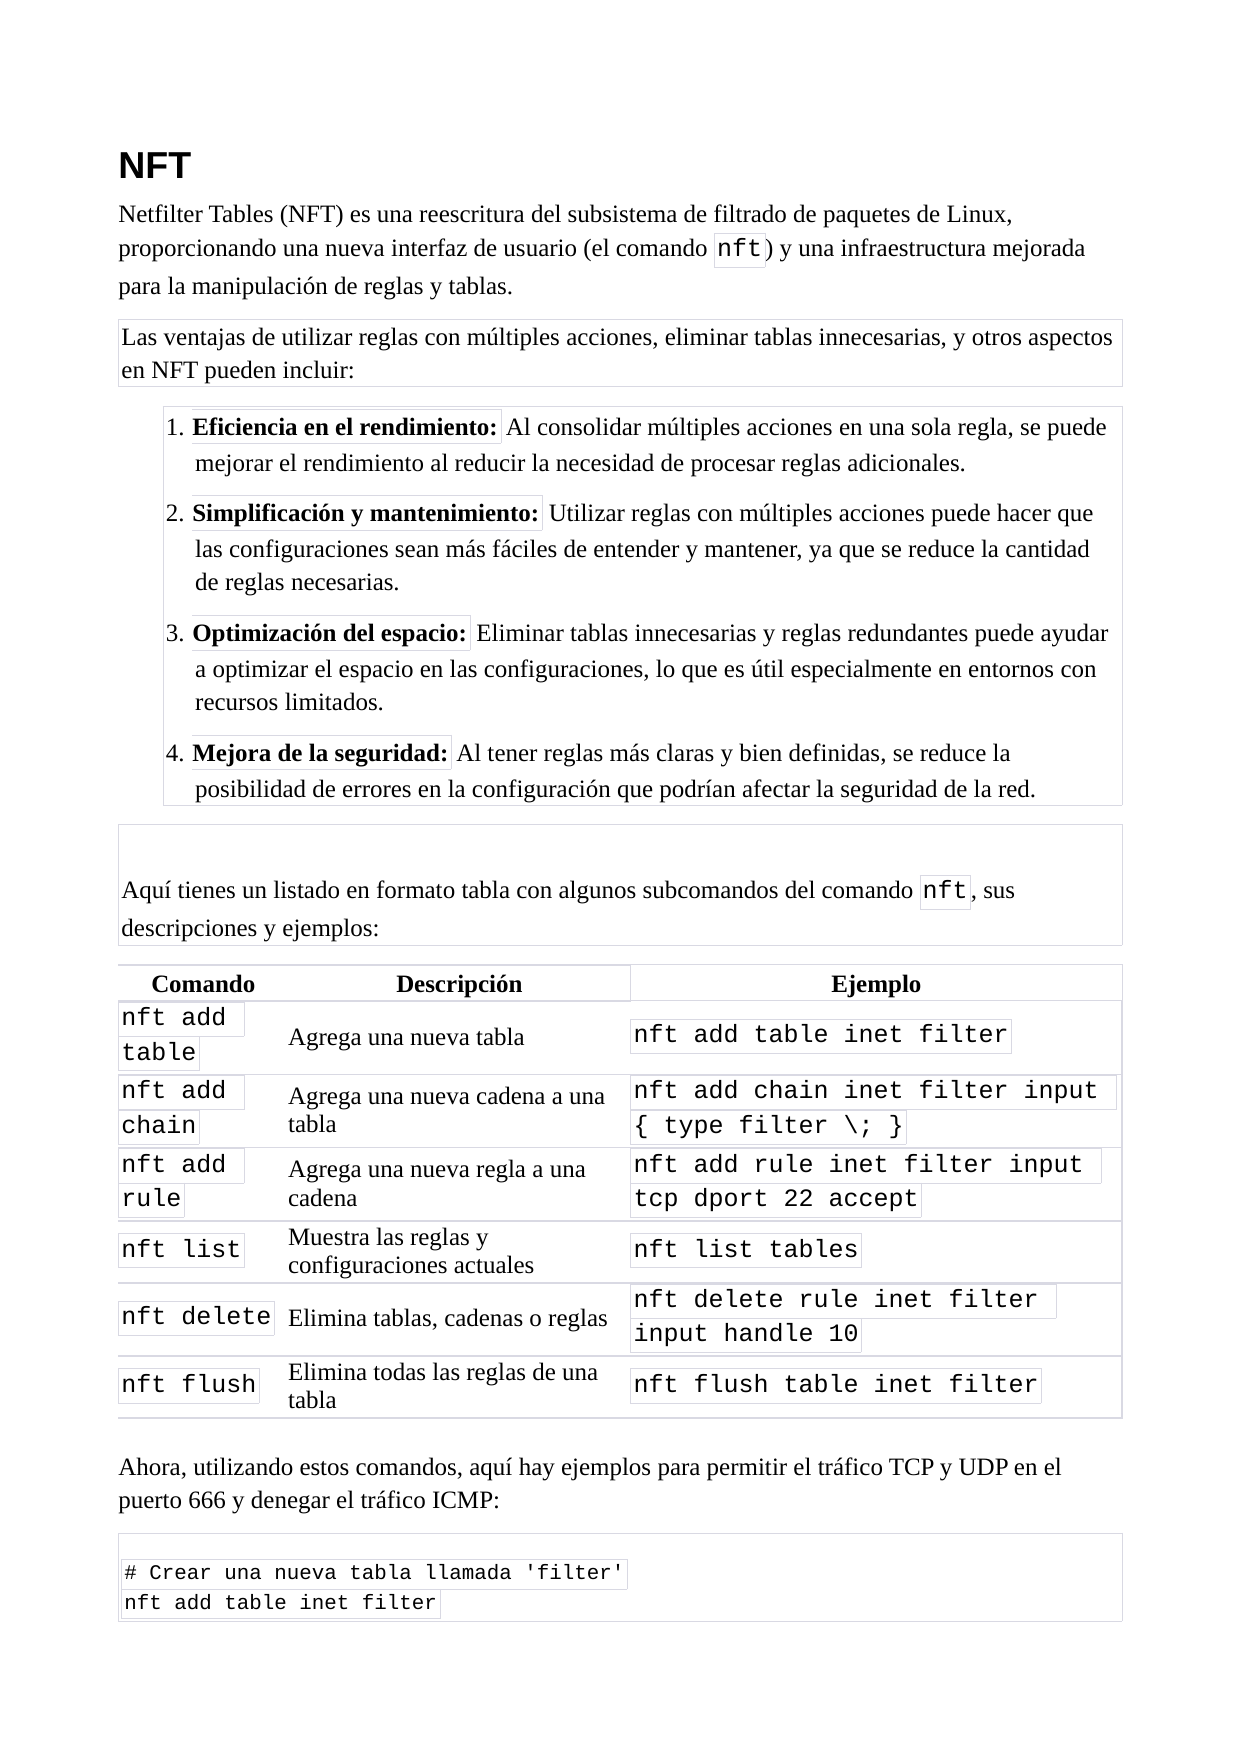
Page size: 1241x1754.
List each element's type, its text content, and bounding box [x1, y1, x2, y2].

subtitle NFT [118, 143, 1122, 186]
table_cell nft add table inet filter [630, 1001, 1121, 1073]
list Mejora de la seguridad: Al tener reglas más claras y bien definidas, se reduce la posibilidad de errores en la configuración que podrían afectar la seguridad de la red. [164, 732, 1122, 805]
list Eficiencia en el rendimiento: Al consolidar múltiples acciones en una sola regla, se puede mejorar el rendimiento al reducir la necesidad de procesar reglas adicionales. [164, 407, 1122, 476]
table_cell nft add table [118, 1002, 288, 1073]
table_cell nft add rule [118, 1148, 288, 1220]
table_cell Agrega una nueva regla a una cadena [288, 1148, 630, 1220]
table_cell nft flush [118, 1357, 288, 1417]
text Netfilter Tables (NFT) es una reescritura del subsistema de filtrado de paquetes de Linux, proporcionando una nueva interfaz de usuario (el comando nft) y una infraestructura mejorada para la manipulación de reglas y tablas. [118, 199, 1122, 300]
text Aquí tienes un listado en formato tabla con algunos subcomandos del comando nft, sus descripciones y ejemplos: [119, 872, 1122, 945]
table_cell Muestra las reglas y configuraciones actuales [288, 1222, 630, 1282]
table_cell nft flush table inet filter [630, 1357, 1121, 1417]
table_header Ejemplo [631, 965, 1122, 1000]
table_header Comando [118, 966, 288, 1000]
table_cell nft list tables [630, 1222, 1121, 1282]
text # Crear una nueva tabla llamada 'filter' [119, 1556, 1122, 1586]
text Ahora, utilizando estos comandos, aquí hay ejemplos para permitir el tráfico TCP y UDP en el puerto 666 y denegar el tráfico ICMP: [118, 1419, 1122, 1513]
table_cell Elimina tablas, cadenas o reglas [288, 1284, 630, 1355]
table_cell Agrega una nueva cadena a una tabla [288, 1075, 630, 1147]
table_cell nft delete rule inet filter input handle 10 [630, 1284, 1121, 1355]
table_cell nft add chain inet filter input { type filter \; } [630, 1075, 1121, 1147]
list Simplificación y mantenimiento: Utilizar reglas con múltiples acciones puede hacer que las configuraciones sean más fáciles de entender y mantener, ya que se reduce la cantidad de reglas necesarias. [164, 492, 1122, 596]
table_cell nft add rule inet filter input tcp dport 22 accept [630, 1148, 1121, 1220]
table_cell Elimina todas las reglas de una tabla [288, 1357, 630, 1417]
table_header Descripción [288, 966, 630, 1000]
text Las ventajas de utilizar reglas con múltiples acciones, eliminar tablas innecesarias, y otros aspectos en NFT pueden incluir: [119, 320, 1122, 386]
table_cell nft delete [118, 1284, 288, 1355]
table_cell Agrega una nueva tabla [288, 1002, 630, 1073]
list Optimización del espacio: Eliminar tablas innecesarias y reglas redundantes puede ayudar a optimizar el espacio en las configuraciones, lo que es útil especialmente en entornos con recursos limitados. [164, 612, 1122, 716]
table_cell nft list [118, 1222, 288, 1282]
table_cell nft add chain [118, 1075, 288, 1147]
text nft add table inet filter [119, 1586, 1122, 1621]
